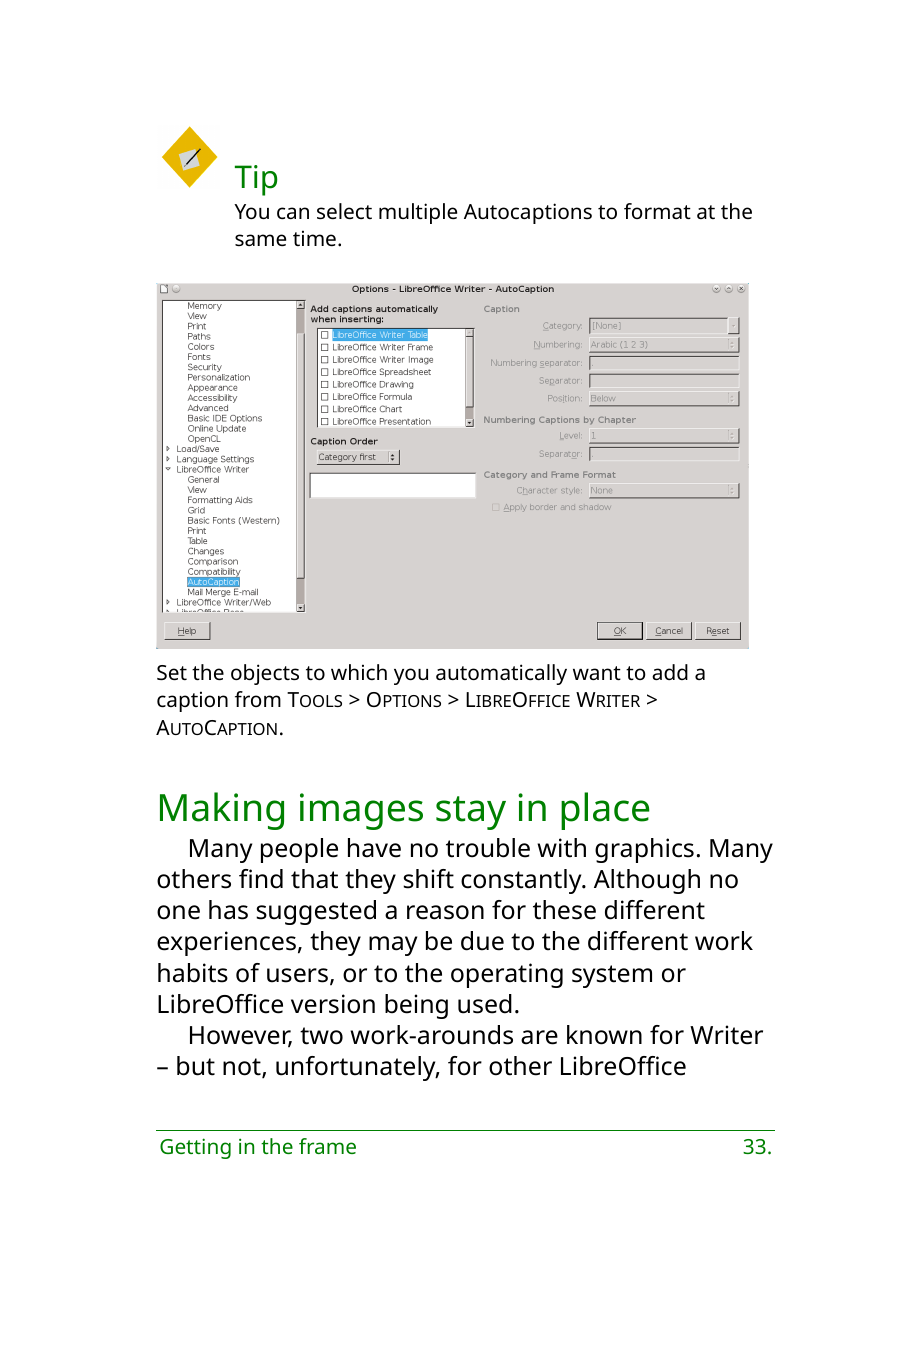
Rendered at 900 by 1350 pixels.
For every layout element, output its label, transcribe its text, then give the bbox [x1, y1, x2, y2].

text You can select multiple Autocaptions to format at the same time. [234, 198, 775, 252]
picture [156, 283, 749, 649]
table_cell Set the objects to which you automatically want to add a caption from Tools > Options > LibreOffice Writer > AutoCaption. [156, 651, 775, 740]
subtitle Making images stay in place [156, 781, 775, 832]
list Tip [156, 125, 775, 198]
text However, two work-arounds are known for Writer – but not, unfortunately, for other LibreOffice [156, 1019, 775, 1082]
picture [157, 125, 220, 189]
text Many people have no trouble with graphics. Many others find that they shift constantly. Although no one has suggested a reason for these different experiences, they may be due to the different work habits of users, or to the operating system or LibreOffice version being used. [156, 832, 775, 1019]
table_header [156, 283, 775, 651]
